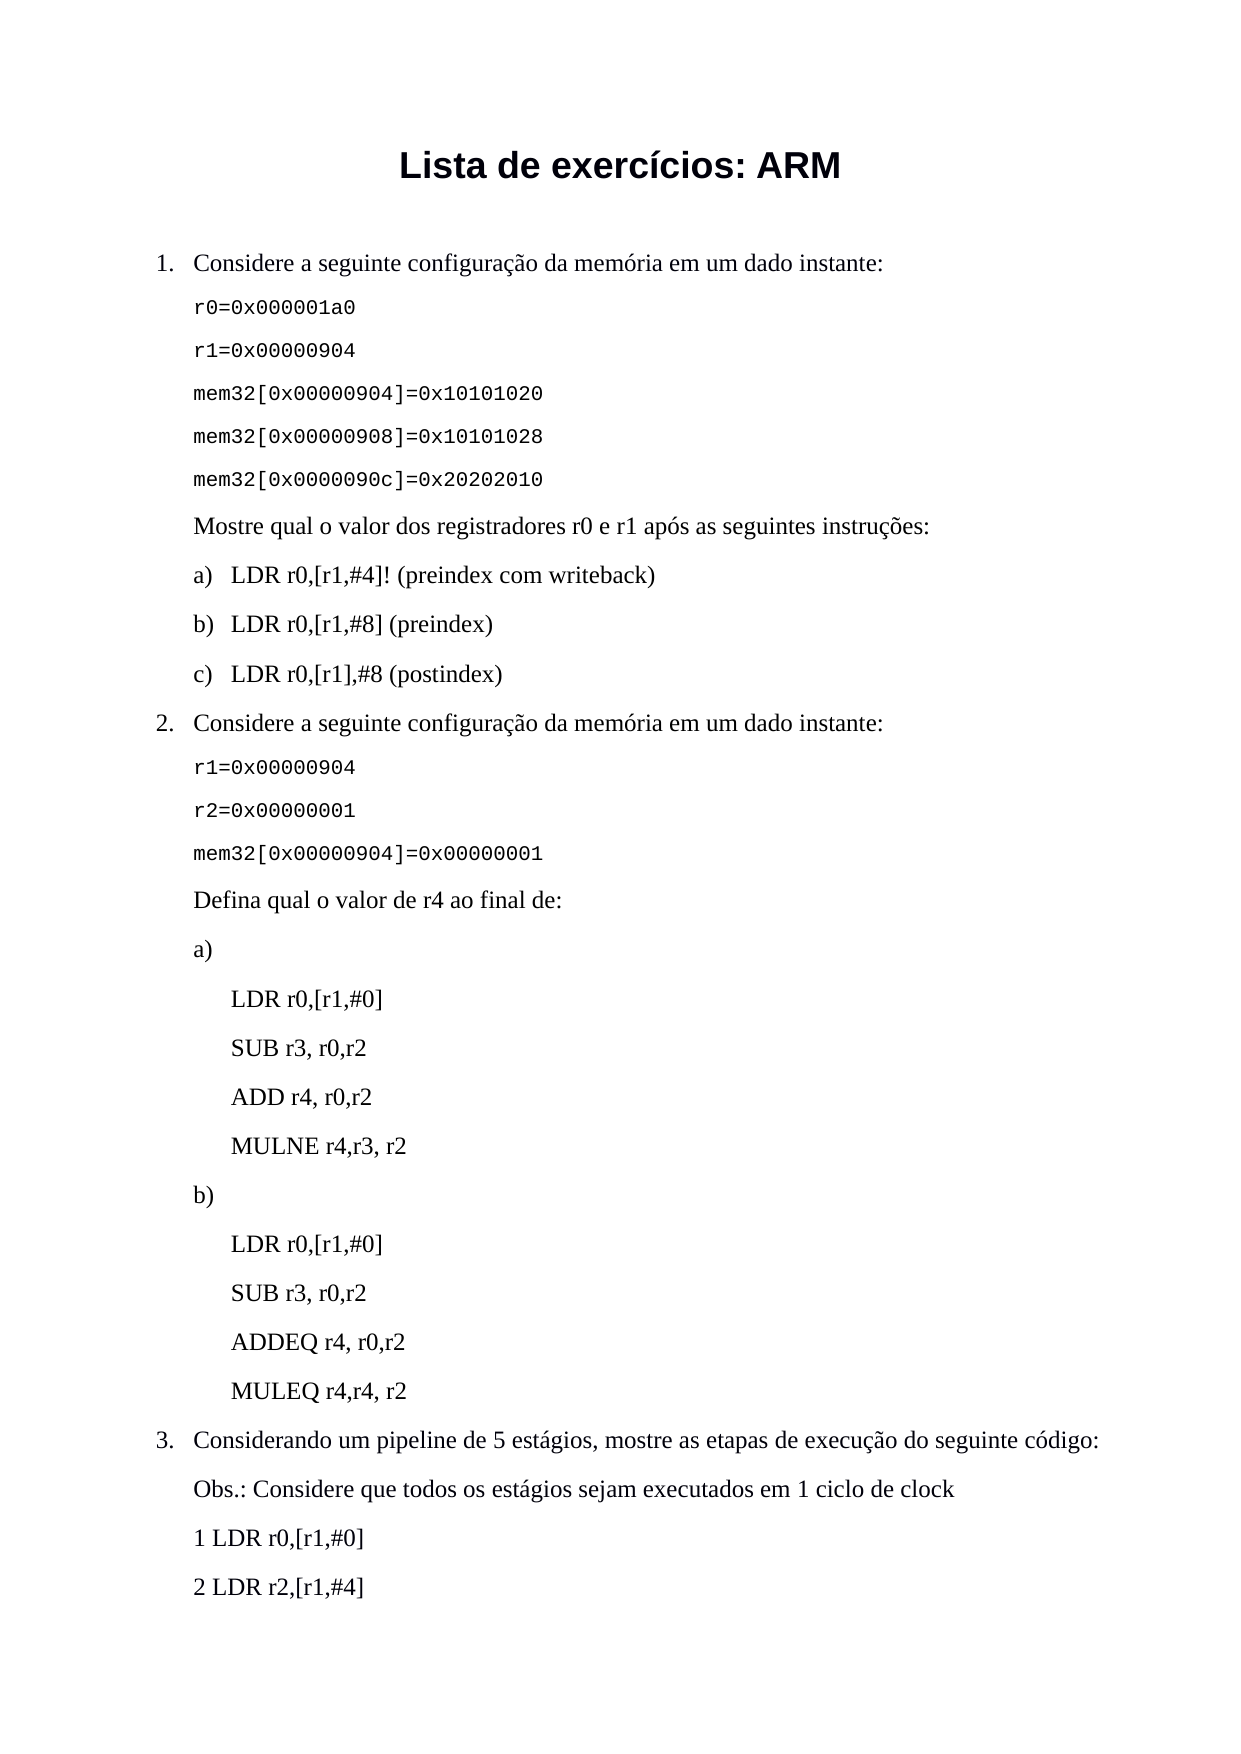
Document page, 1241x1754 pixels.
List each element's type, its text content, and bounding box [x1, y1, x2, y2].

list LDR r0,[r1,#8] (preindex) [193, 609, 1122, 638]
text Mostre qual o valor dos registradores r0 e r1 após as seguintes instruções: [193, 511, 1122, 540]
subtitle Lista de exercícios: ARM [118, 143, 1122, 186]
list LDR r0,[r1,#4]! (preindex com writeback) [193, 561, 1122, 589]
text r2=0x00000001 [193, 800, 1122, 823]
text mem32[0x00000908]=0x10101028 [193, 426, 1122, 449]
text r1=0x00000904 [193, 340, 1122, 363]
text LDR r0,[r1,#0] [231, 984, 1122, 1012]
list LDR r0,[r1],#8 (postindex) [193, 659, 1122, 687]
text mem32[0x0000090c]=0x20202010 [193, 468, 1122, 492]
list Considerando um pipeline de 5 estágios, mostre as etapas de execução do seguinte código: [156, 1425, 1122, 1454]
list 2 LDR r2,[r1,#4] [156, 1572, 1122, 1601]
text ADDEQ r4, r0,r2 [231, 1327, 1122, 1356]
text mem32[0x00000904]=0x00000001 [193, 843, 1122, 866]
text SUB r3, r0,r2 [231, 1033, 1122, 1061]
text LDR r0,[r1,#0] [231, 1229, 1122, 1258]
text Defina qual o valor de r4 ao final de: [193, 886, 1122, 914]
text r0=0x000001a0 [193, 297, 1122, 321]
list Considere a seguinte configuração da memória em um dado instante: [156, 708, 1122, 736]
text SUB r3, r0,r2 [231, 1278, 1122, 1307]
text r1=0x00000904 [193, 757, 1122, 780]
text MULEQ r4,r4, r2 [231, 1376, 1122, 1405]
list 1 LDR r0,[r1,#0] [156, 1523, 1122, 1552]
list Considere a seguinte configuração da memória em um dado instante: [156, 248, 1122, 277]
list Obs.: Considere que todos os estágios sejam executados em 1 ciclo de clock [156, 1474, 1122, 1503]
text ADD r4, r0,r2 [231, 1082, 1122, 1111]
text MULNE r4,r3, r2 [231, 1131, 1122, 1159]
text mem32[0x00000904]=0x10101020 [193, 383, 1122, 406]
